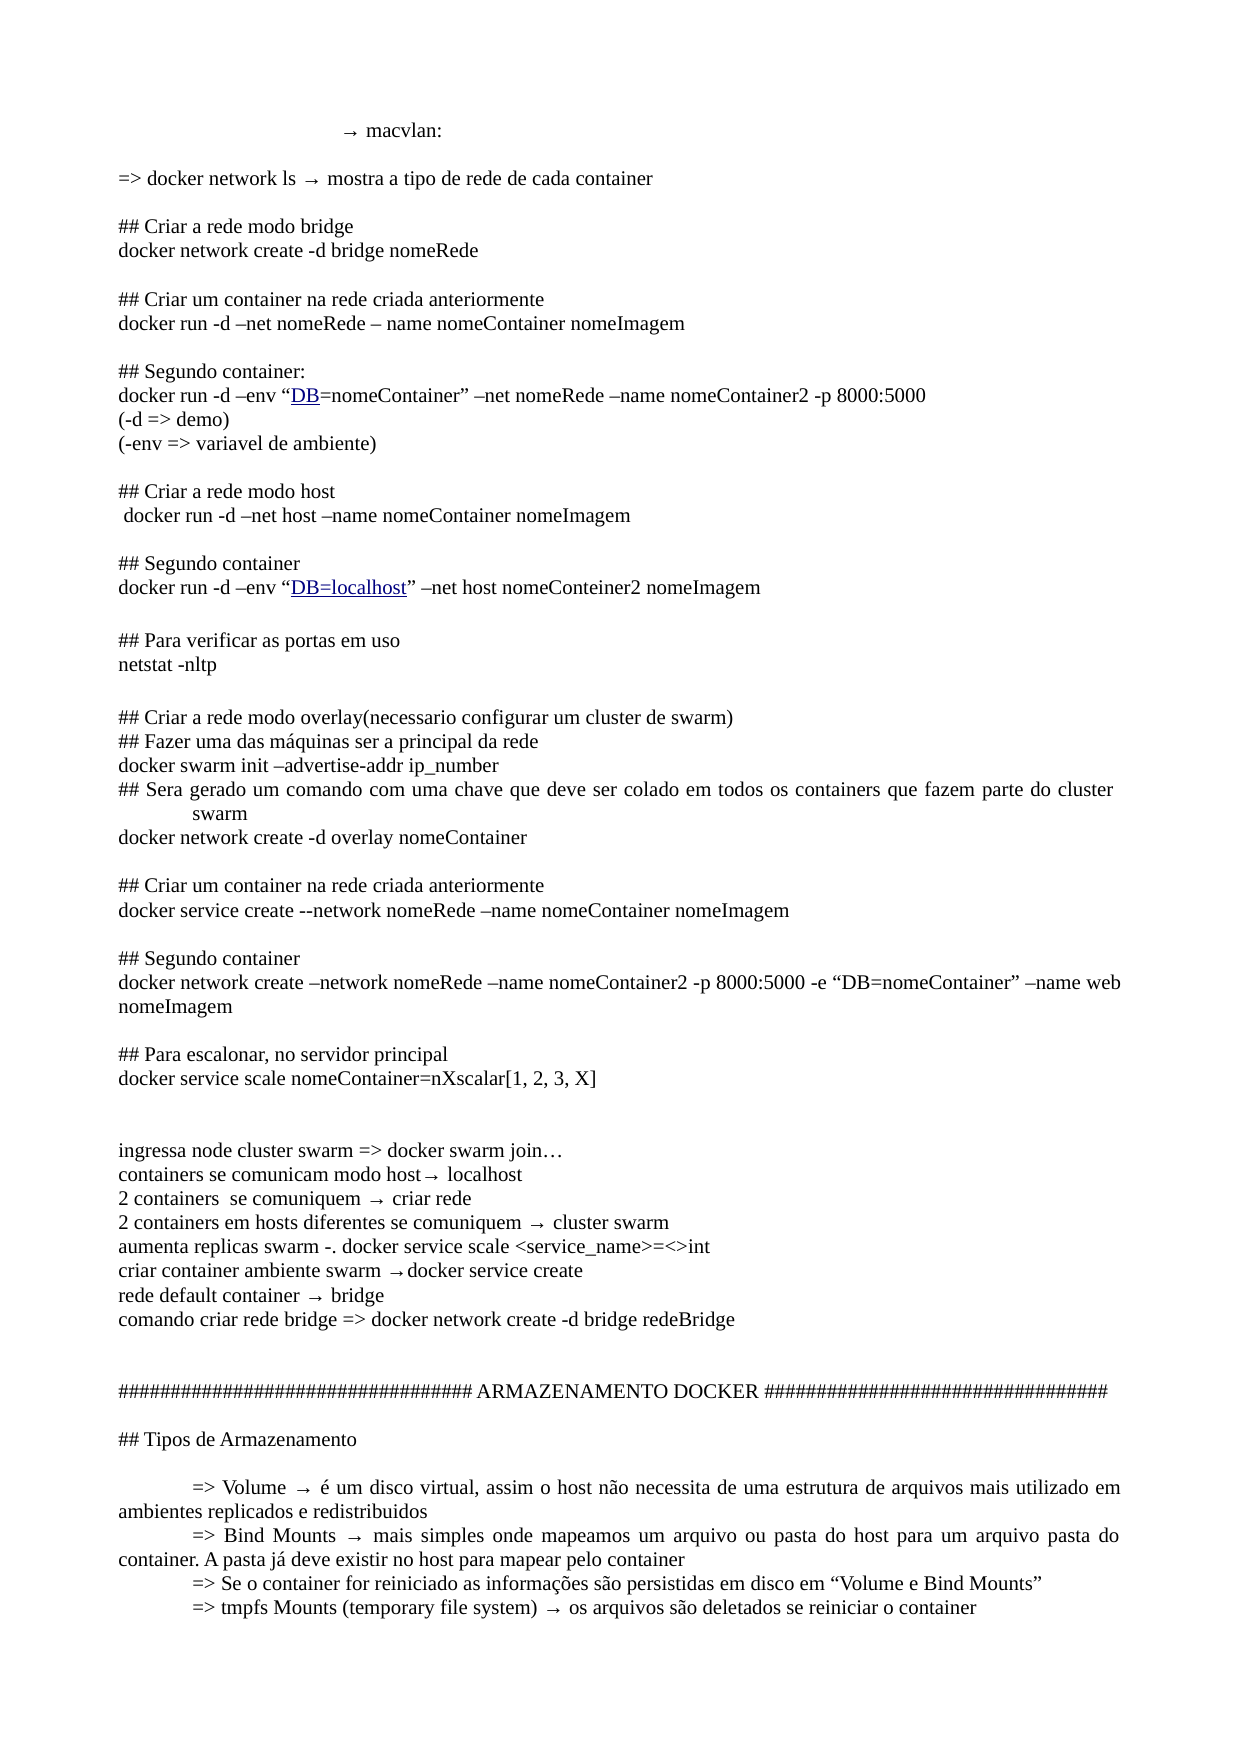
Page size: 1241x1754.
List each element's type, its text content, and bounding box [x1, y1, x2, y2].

text ## Criar um container na rede criada anteriormente [118, 873, 1122, 897]
text ## Segundo container: [118, 359, 1122, 383]
text => Bind Mounts → mais simples onde mapeamos um arquivo ou pasta do host para um arquivo pasta do container. A pasta já deve existir no host para mapear pelo container [118, 1523, 1122, 1571]
text ## Para escalonar, no servidor principal [118, 1042, 1122, 1066]
text containers se comunicam modo host→ localhost [118, 1162, 1122, 1186]
text docker network create –network nomeRede –name nomeContainer2 -p 8000:5000 -e “DB=nomeContainer” –name web nomeImagem [118, 970, 1122, 1018]
text docker swarm init –advertise-addr ip_number [118, 753, 1122, 777]
text comando criar rede bridge => docker network create -d bridge redeBridge [118, 1307, 1122, 1331]
text docker run -d –net nomeRede – name nomeContainer nomeImagem [118, 311, 1122, 335]
text => tmpfs Mounts (temporary file system) → os arquivos são deletados se reiniciar o container [118, 1595, 1122, 1619]
text → macvlan: [118, 118, 1122, 142]
text ## Para verificar as portas em uso [118, 628, 1122, 652]
text ## Segundo container [118, 946, 1122, 970]
text => Se o container for reiniciado as informações são persistidas em disco em “Volume e Bind Mounts” [118, 1571, 1122, 1595]
text ## Tipos de Armazenamento [118, 1427, 1122, 1451]
text docker network create -d bridge nomeRede [118, 238, 1122, 262]
text docker service scale nomeContainer=nXscalar[1, 2, 3, X] [118, 1066, 1122, 1090]
text ################################## ARMAZENAMENTO DOCKER ################################# [118, 1379, 1122, 1403]
text (-env => variavel de ambiente) [118, 431, 1122, 455]
text ## Criar a rede modo host [118, 479, 1122, 503]
text docker service create --network nomeRede –name nomeContainer nomeImagem [118, 897, 1122, 922]
text ## Criar a rede modo bridge [118, 214, 1122, 238]
text docker run -d –env “DB=nomeContainer” –net nomeRede –name nomeContainer2 -p 8000:5000 [118, 383, 1122, 407]
text ## Criar a rede modo overlay(necessario configurar um cluster de swarm) [118, 705, 1122, 729]
text 2 containers em hosts diferentes se comuniquem → cluster swarm [118, 1210, 1122, 1234]
text ## Sera gerado um comando com uma chave que deve ser colado em todos os containers que fazem parte do cluster swarm [118, 777, 1122, 825]
text ## Criar um container na rede criada anteriormente [118, 287, 1122, 311]
text criar container ambiente swarm →docker service create [118, 1258, 1122, 1282]
text ## Segundo container [118, 551, 1122, 575]
text => Volume → é um disco virtual, assim o host não necessita de uma estrutura de arquivos mais utilizado em ambientes replicados e redistribuidos [118, 1475, 1122, 1523]
text docker run -d –env “DB=localhost” –net host nomeConteiner2 nomeImagem [118, 575, 1122, 599]
text netstat -nltp [118, 652, 1122, 676]
text => docker network ls → mostra a tipo de rede de cada container [118, 166, 1122, 190]
text (-d => demo) [118, 407, 1122, 431]
text docker run -d –net host –name nomeContainer nomeImagem [118, 503, 1122, 527]
text 2 containers se comuniquem → criar rede [118, 1186, 1122, 1210]
text ## Fazer uma das máquinas ser a principal da rede [118, 729, 1122, 753]
text rede default container → bridge [118, 1282, 1122, 1307]
text aumenta replicas swarm -. docker service scale <service_name>=<>int [118, 1234, 1122, 1258]
text docker network create -d overlay nomeContainer [118, 825, 1122, 849]
text ingressa node cluster swarm => docker swarm join… [118, 1138, 1122, 1162]
